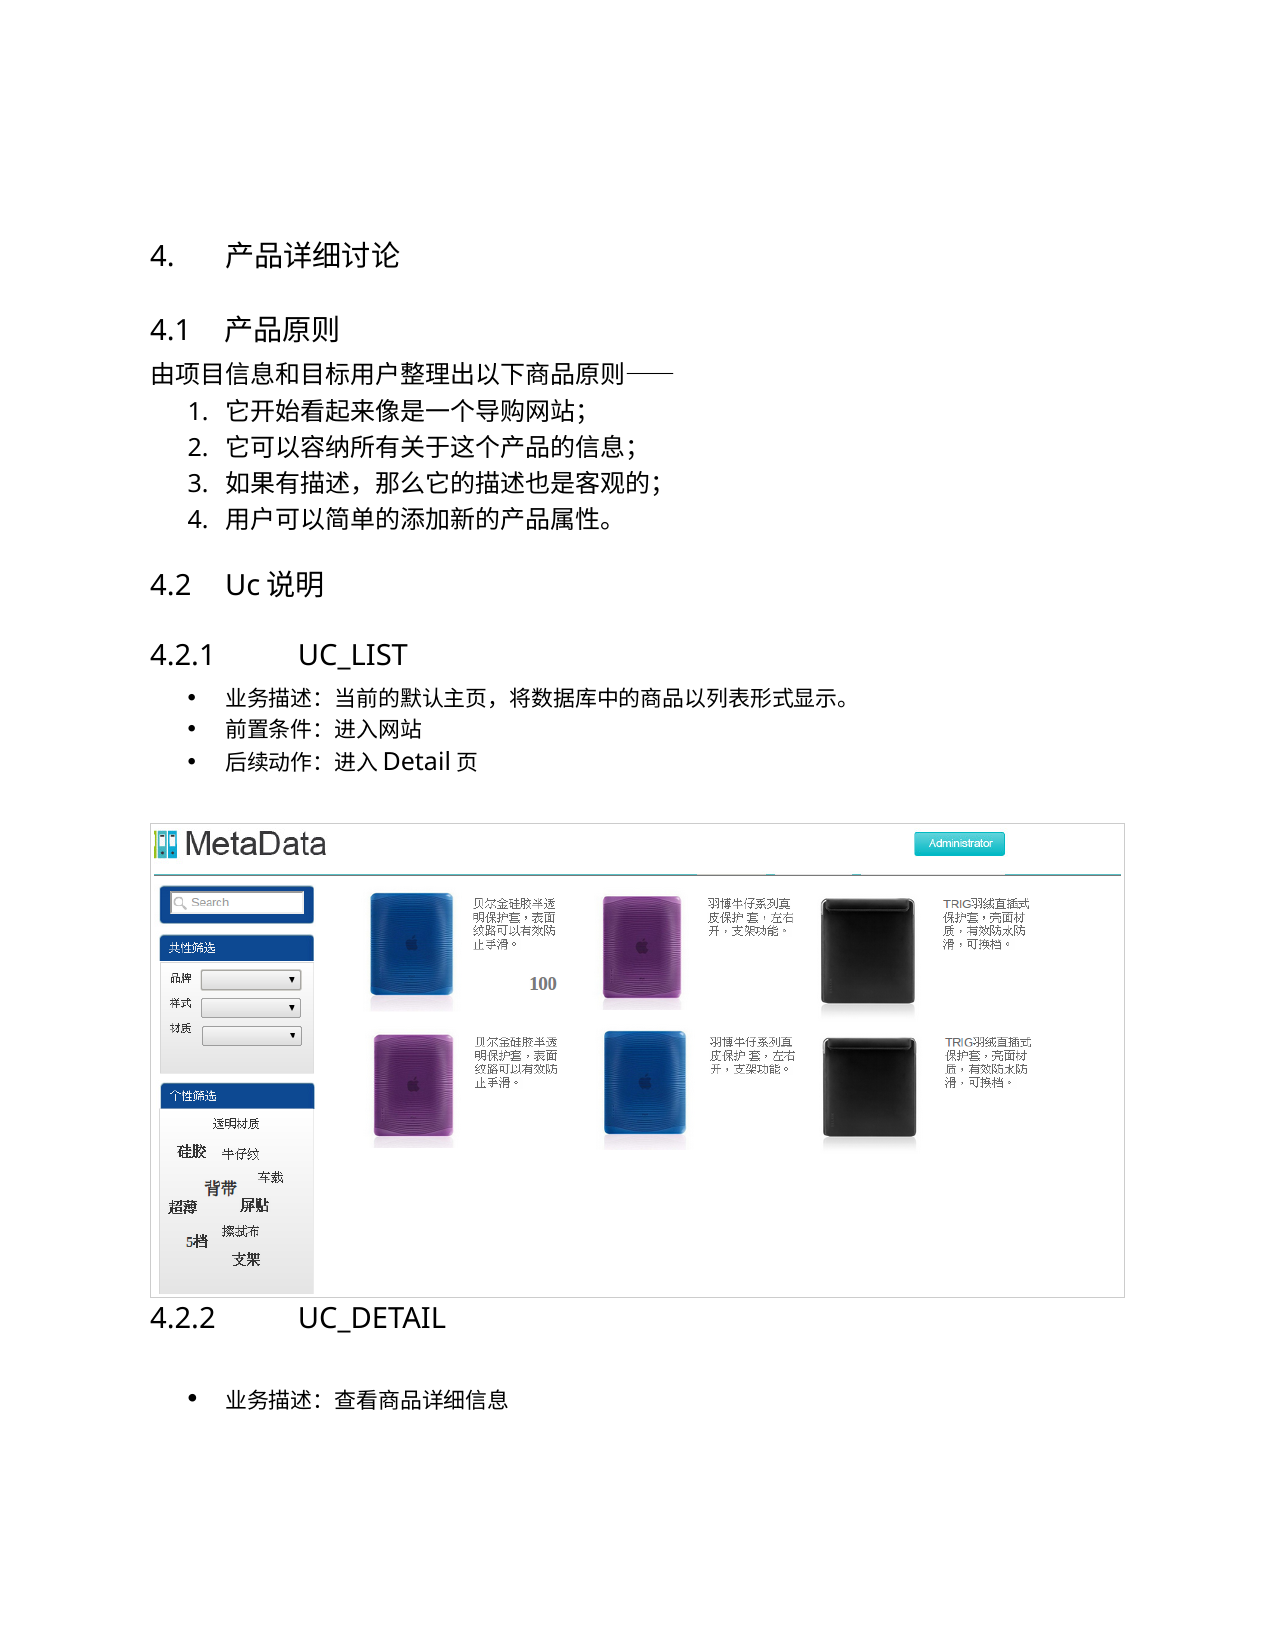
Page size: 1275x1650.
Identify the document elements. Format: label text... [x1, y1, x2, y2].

list 它开始看起来像是一个导购网站； [187, 391, 1125, 427]
text 由项目信息和目标用户整理出以下商品原则—— [150, 355, 1125, 391]
list 用户可以简单的添加新的产品属性。 [187, 500, 1125, 536]
subtitle 4.1 产品原则 [150, 306, 1125, 348]
list 业务描述：查看商品详细信息 [187, 1383, 1125, 1415]
subtitle 4.2.1 UC_LIST [150, 635, 1125, 674]
subtitle [151, 824, 1124, 1297]
list 它可以容纳所有关于这个产品的信息； [187, 427, 1125, 463]
subtitle 4. 产品详细讨论 [150, 232, 1125, 275]
list 前置条件：进入网站 [187, 712, 1125, 744]
subtitle 4.2 Uc说明 [150, 561, 1125, 603]
picture [154, 827, 1121, 1294]
subtitle 4.2.2 UC_DETAIL [150, 1298, 1125, 1337]
list 后续动作：进入Detail页 [187, 744, 1125, 778]
list 如果有描述，那么它的描述也是客观的； [187, 463, 1125, 500]
list 业务描述：当前的默认主页，将数据库中的商品以列表形式显示。 [187, 681, 1125, 712]
